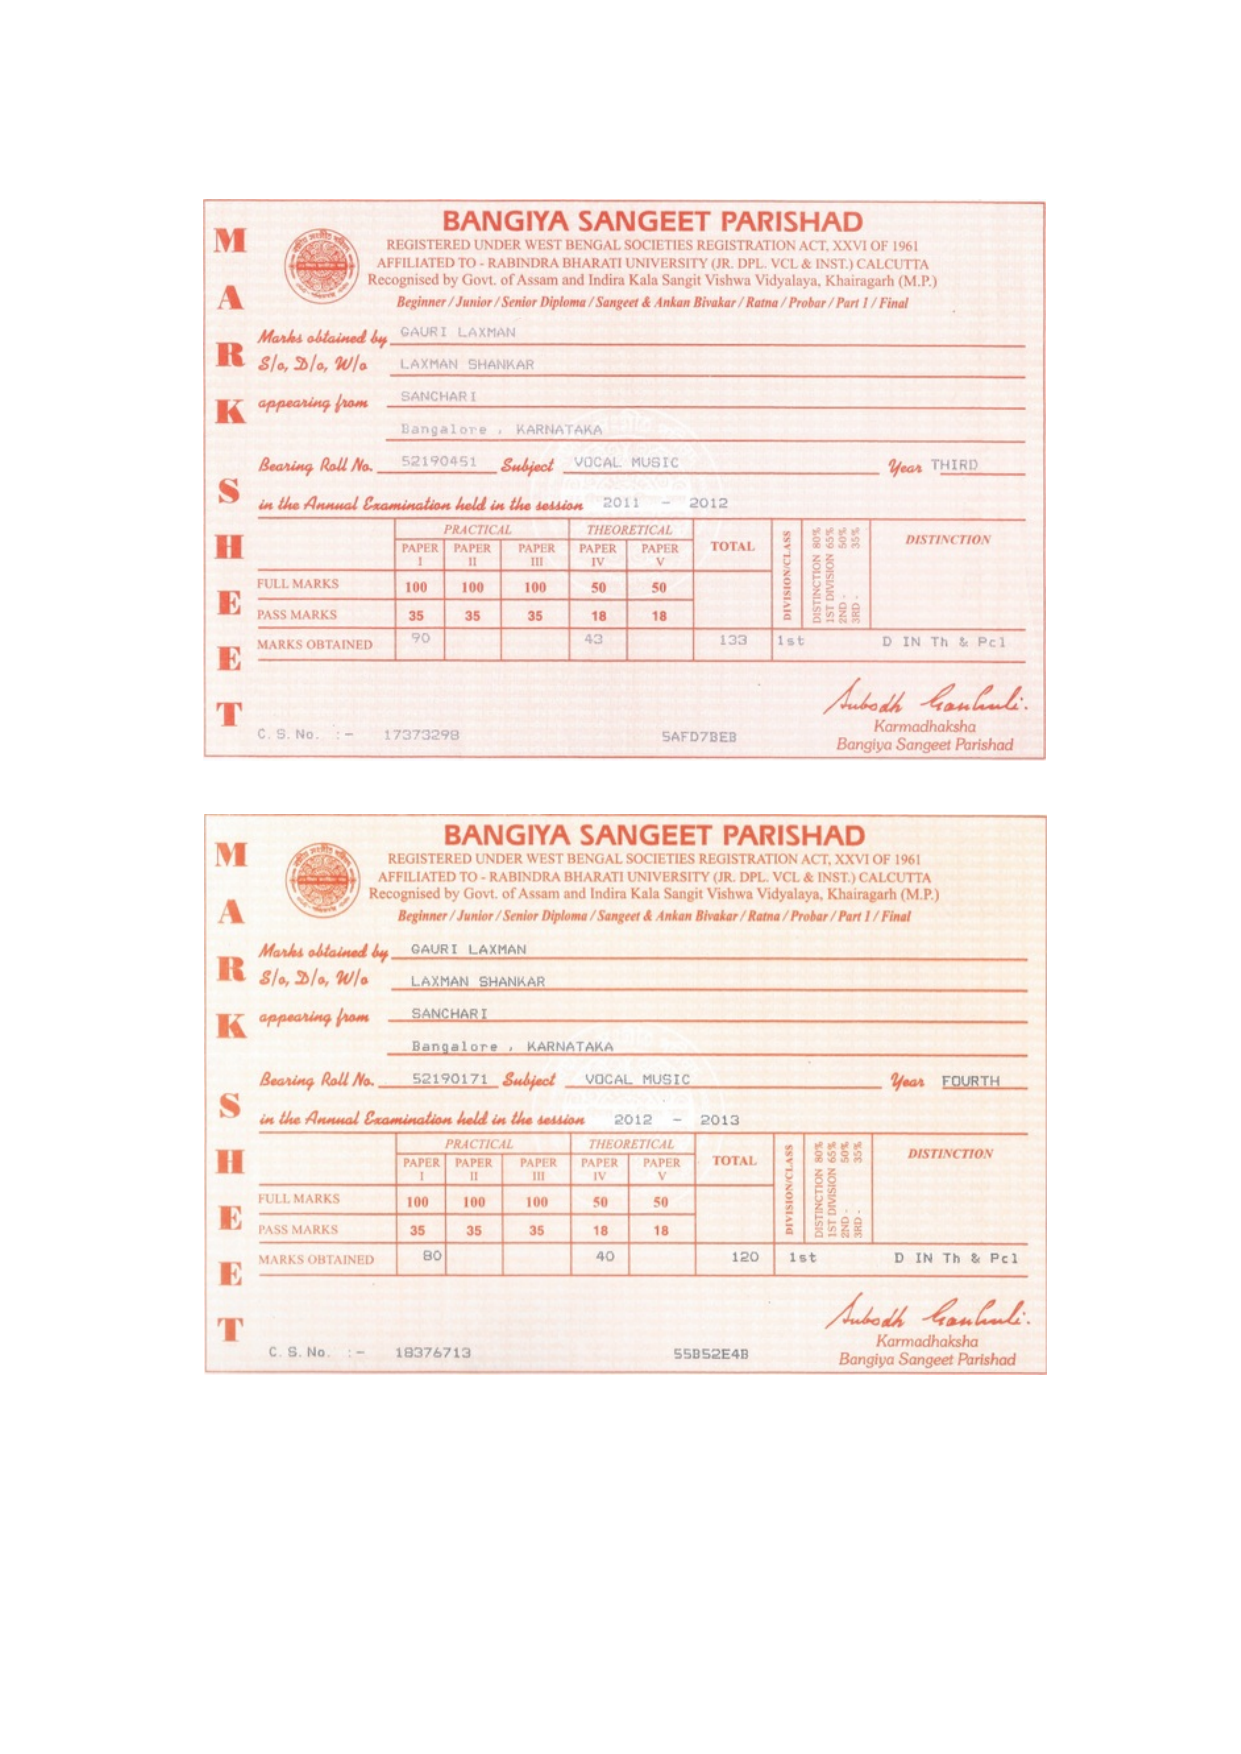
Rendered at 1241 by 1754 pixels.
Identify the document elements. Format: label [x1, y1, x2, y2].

picture [203, 199, 1046, 761]
picture [204, 814, 1047, 1375]
